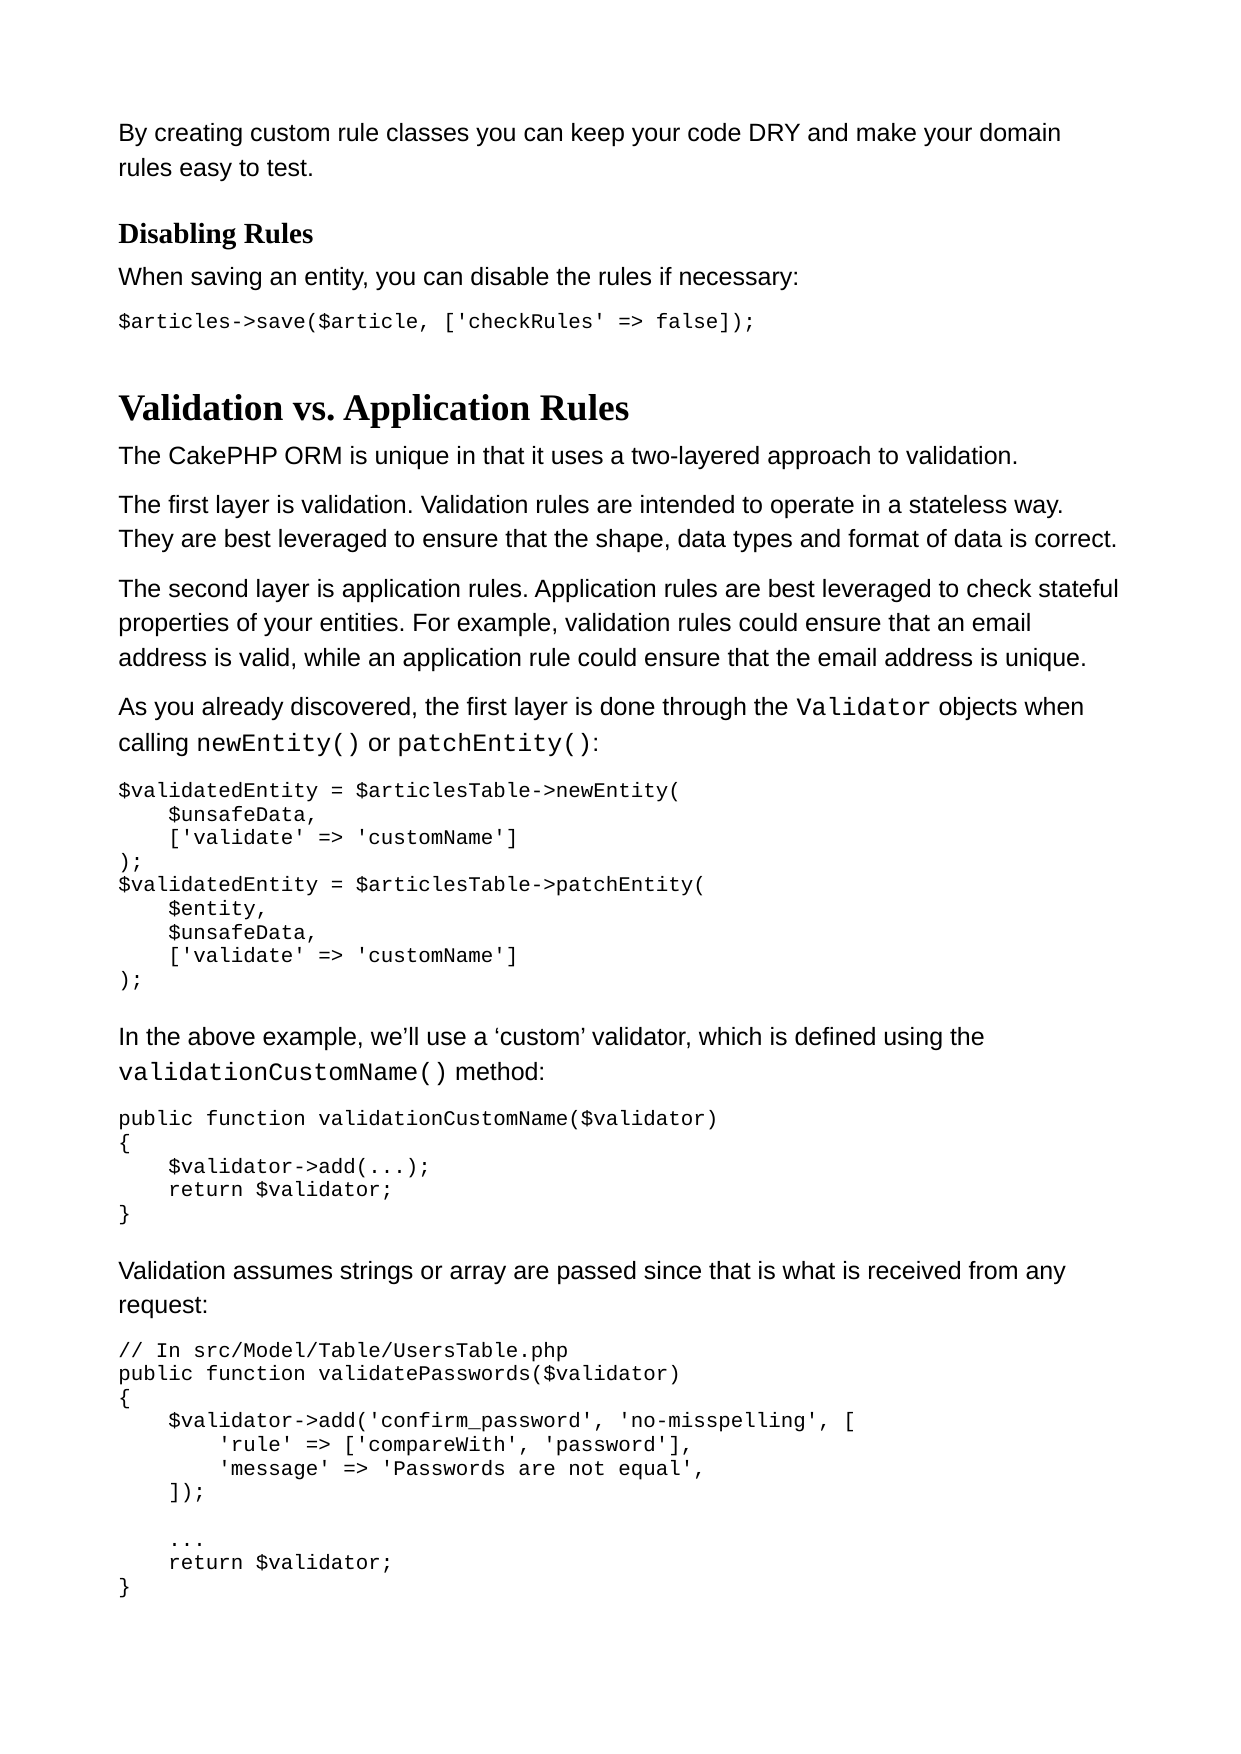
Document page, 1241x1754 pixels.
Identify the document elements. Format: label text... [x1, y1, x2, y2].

text } [118, 1576, 1122, 1600]
subtitle Disabling Rules [118, 216, 1122, 250]
text By creating custom rule classes you can keep your code DRY and make your domain rules easy to test. [118, 118, 1122, 181]
text ]); [118, 1481, 1122, 1505]
text The CakePHP ORM is unique in that it uses a two-layered approach to validation. [118, 441, 1122, 470]
text { [118, 1387, 1122, 1411]
text The second layer is application rules. Application rules are best leveraged to check stateful properties of your entities. For example, validation rules could ensure that an email address is valid, while an application rule could ensure that the email address is unique. [118, 573, 1122, 671]
text $validator->add('confirm_password', 'no-misspelling', [ [118, 1411, 1122, 1434]
text $unsafeData, [118, 803, 1122, 827]
text ... [118, 1529, 1122, 1552]
text ); [118, 969, 1122, 993]
text $validator->add(...); [118, 1156, 1122, 1179]
text return $validator; [118, 1552, 1122, 1576]
text public function validationCustomName($validator) [118, 1108, 1122, 1132]
text As you already discovered, the first layer is done through the Validator objects when calling newEntity() or patchEntity(): [118, 692, 1122, 759]
text // In src/Model/Table/UsersTable.php [118, 1339, 1122, 1363]
text In the above example, we’ll use a ‘custom’ validator, which is defined using the validationCustomName() method: [118, 1022, 1122, 1088]
text ); [118, 851, 1122, 874]
text public function validatePasswords($validator) [118, 1363, 1122, 1387]
text return $validator; [118, 1179, 1122, 1203]
text The first layer is validation. Validation rules are intended to operate in a stateless way. They are best leveraged to ensure that the shape, data types and format of data is correct. [118, 490, 1122, 553]
text 'message' => 'Passwords are not equal', [118, 1458, 1122, 1481]
text $entity, [118, 898, 1122, 922]
text 'rule' => ['compareWith', 'password'], [118, 1434, 1122, 1458]
subtitle Validation vs. Application Rules [118, 385, 1122, 428]
text ['validate' => 'customName'] [118, 945, 1122, 969]
text $unsafeData, [118, 922, 1122, 945]
text { [118, 1132, 1122, 1156]
text } [118, 1203, 1122, 1227]
text $articles->save($article, ['checkRules' => false]); [118, 311, 1122, 335]
text When saving an entity, you can disable the rules if necessary: [118, 262, 1122, 291]
text ['validate' => 'customName'] [118, 827, 1122, 851]
text Validation assumes strings or array are passed since that is what is received from any request: [118, 1256, 1122, 1319]
text $validatedEntity = $articlesTable->newEntity( [118, 780, 1122, 803]
text $validatedEntity = $articlesTable->patchEntity( [118, 874, 1122, 898]
